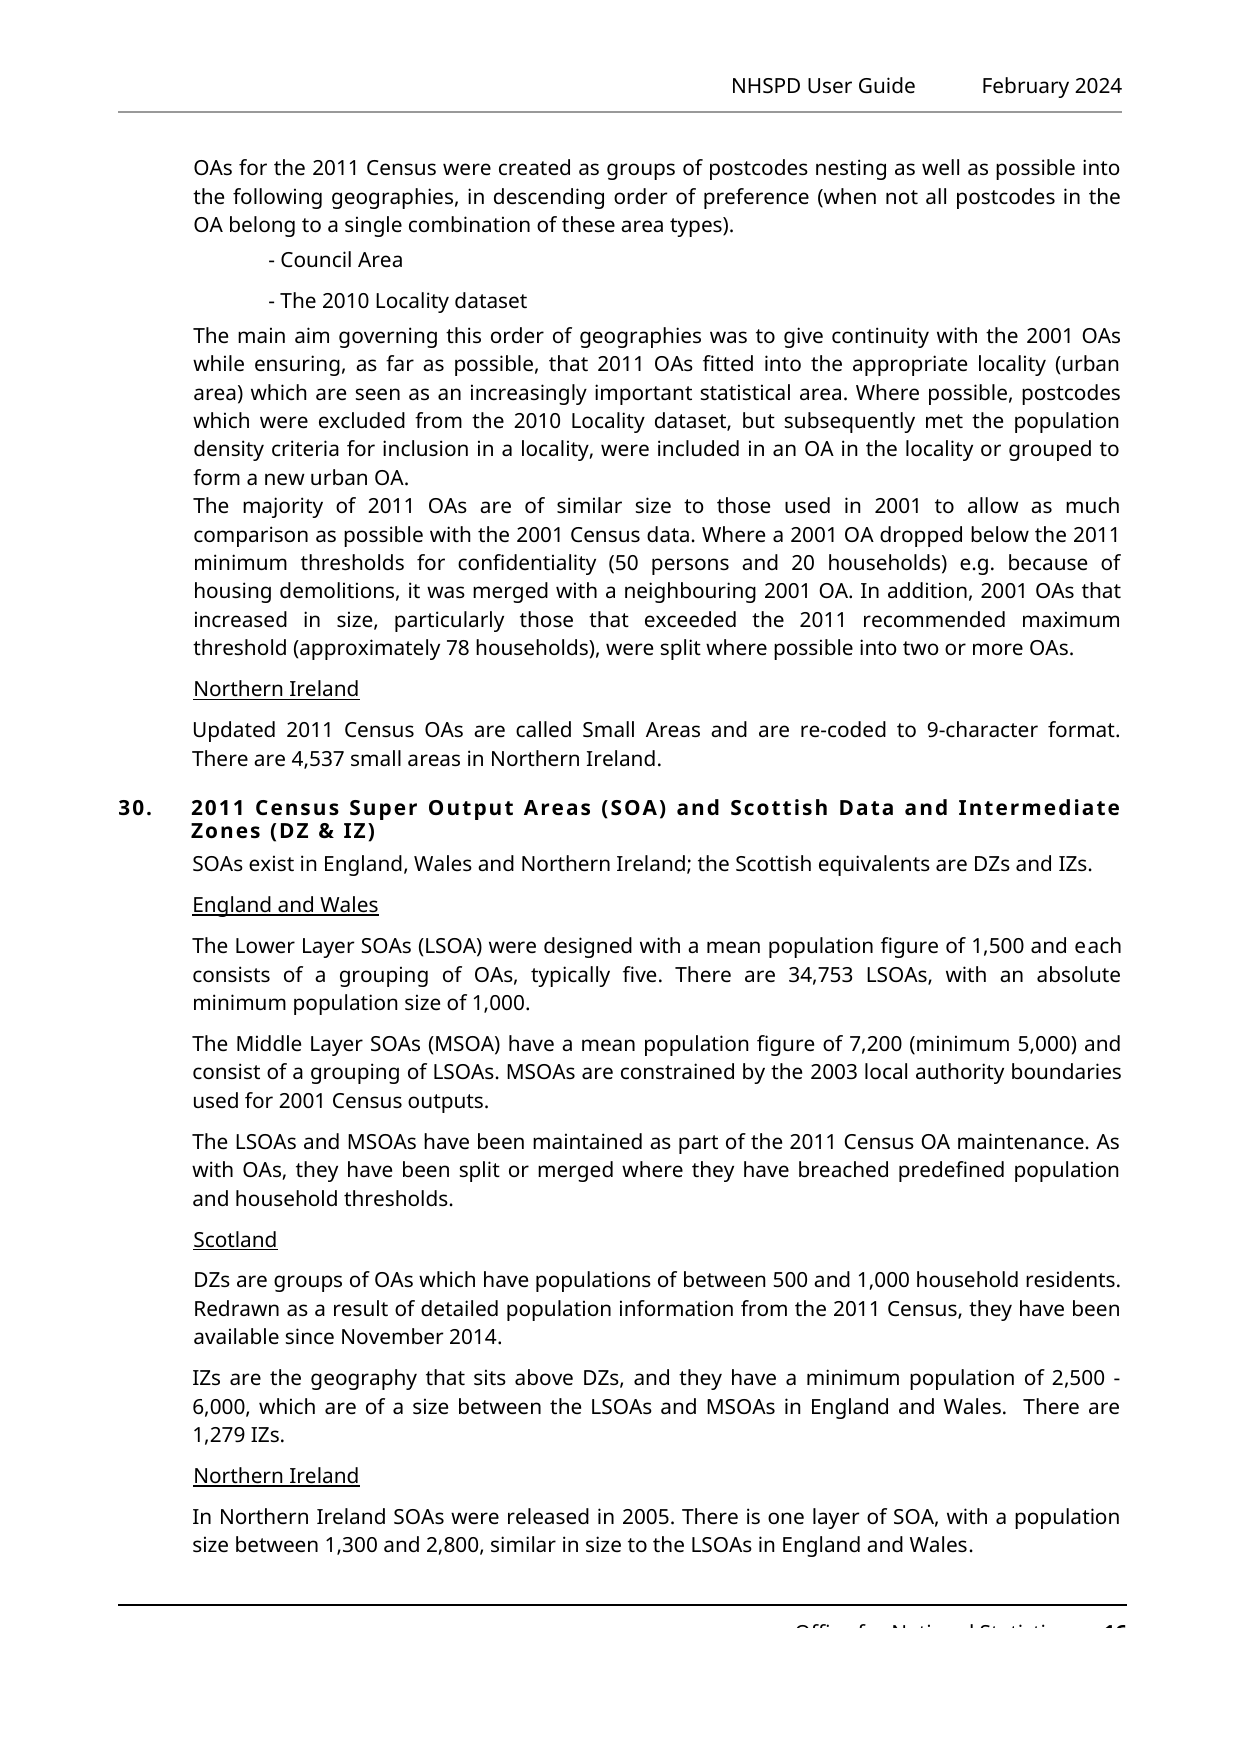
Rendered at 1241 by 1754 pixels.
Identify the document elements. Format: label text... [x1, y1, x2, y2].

text SOAs exist in England, Wales and Northern Ireland; the Scottish equivalents are DZs and IZs. [192, 849, 1122, 878]
text The LSOAs and MSOAs have been maintained as part of the 2011 Census OA maintenance. As with OAs, they have been split or merged where they have breached predefined population and household thresholds. [192, 1127, 1122, 1212]
text - The 2010 Locality dataset [268, 286, 1122, 314]
text Northern Ireland [193, 674, 1122, 703]
text IZs are the geography that sits above DZs, and they have a minimum population of 2,500 - 6,000, which are of a size between the LSOAs and MSOAs in England and Wales. There are 1,279 IZs. [192, 1363, 1122, 1449]
text DZs are groups of OAs which have populations of between 500 and 1,000 household residents. Redrawn as a result of detailed population information from the 2011 Census, they have been available since November 2014. [193, 1266, 1122, 1351]
text The Middle Layer SOAs (MSOA) have a mean population figure of 7,200 (minimum 5,000) and consist of a grouping of LSOAs. MSOAs are constrained by the 2003 local authority boundaries used for 2001 Census outputs. [192, 1029, 1122, 1114]
text Northern Ireland [193, 1461, 1122, 1490]
text The majority of 2011 OAs are of similar size to those used in 2001 to allow as much comparison as possible with the 2001 Census data. Where a 2001 OA dropped below the 2011 minimum thresholds for confidentiality (50 persons and 20 households) e.g. because of housing demolitions, it was merged with a neighbouring 2001 OA. In addition, 2001 OAs that increased in size, particularly those that exceeded the 2011 recommended maximum threshold (approximately 78 households), were split where possible into two or more OAs. [193, 491, 1122, 662]
text OAs for the 2011 Census were created as groups of postcodes nesting as well as possible into the following geographies, in descending order of preference (when not all postcodes in the OA belong to a single combination of these area types). [193, 153, 1122, 239]
text In Northern Ireland SOAs were released in 2005. There is one layer of SOA, with a population size between 1,300 and 2,800, similar in size to the LSOAs in England and Wales. [192, 1502, 1122, 1559]
text Updated 2011 Census OAs are called Small Areas and are re-coded to 9-character format. There are 4,537 small areas in Northern Ireland. [192, 715, 1122, 772]
text - Council Area [268, 245, 1122, 273]
subtitle 30. 2011 Census Super Output Areas (SOA) and Scottish Data and Intermediate Zones (DZ & IZ) [118, 797, 1122, 843]
text England and Wales [192, 890, 1122, 919]
text The Lower Layer SOAs (LSOA) were designed with a mean population figure of 1,500 and each consists of a grouping of OAs, typically five. There are 34,753 LSOAs, with an absolute minimum population size of 1,000. [192, 931, 1122, 1017]
text The main aim governing this order of geographies was to give continuity with the 2001 OAs while ensuring, as far as possible, that 2011 OAs fitted into the appropriate locality (urban area) which are seen as an increasingly important statistical area. Where possible, postcodes which were excluded from the 2010 Locality dataset, but subsequently met the population density criteria for inclusion in a locality, were included in an OA in the locality or grouped to form a new urban OA. [193, 321, 1122, 491]
text Scotland [193, 1225, 1122, 1253]
